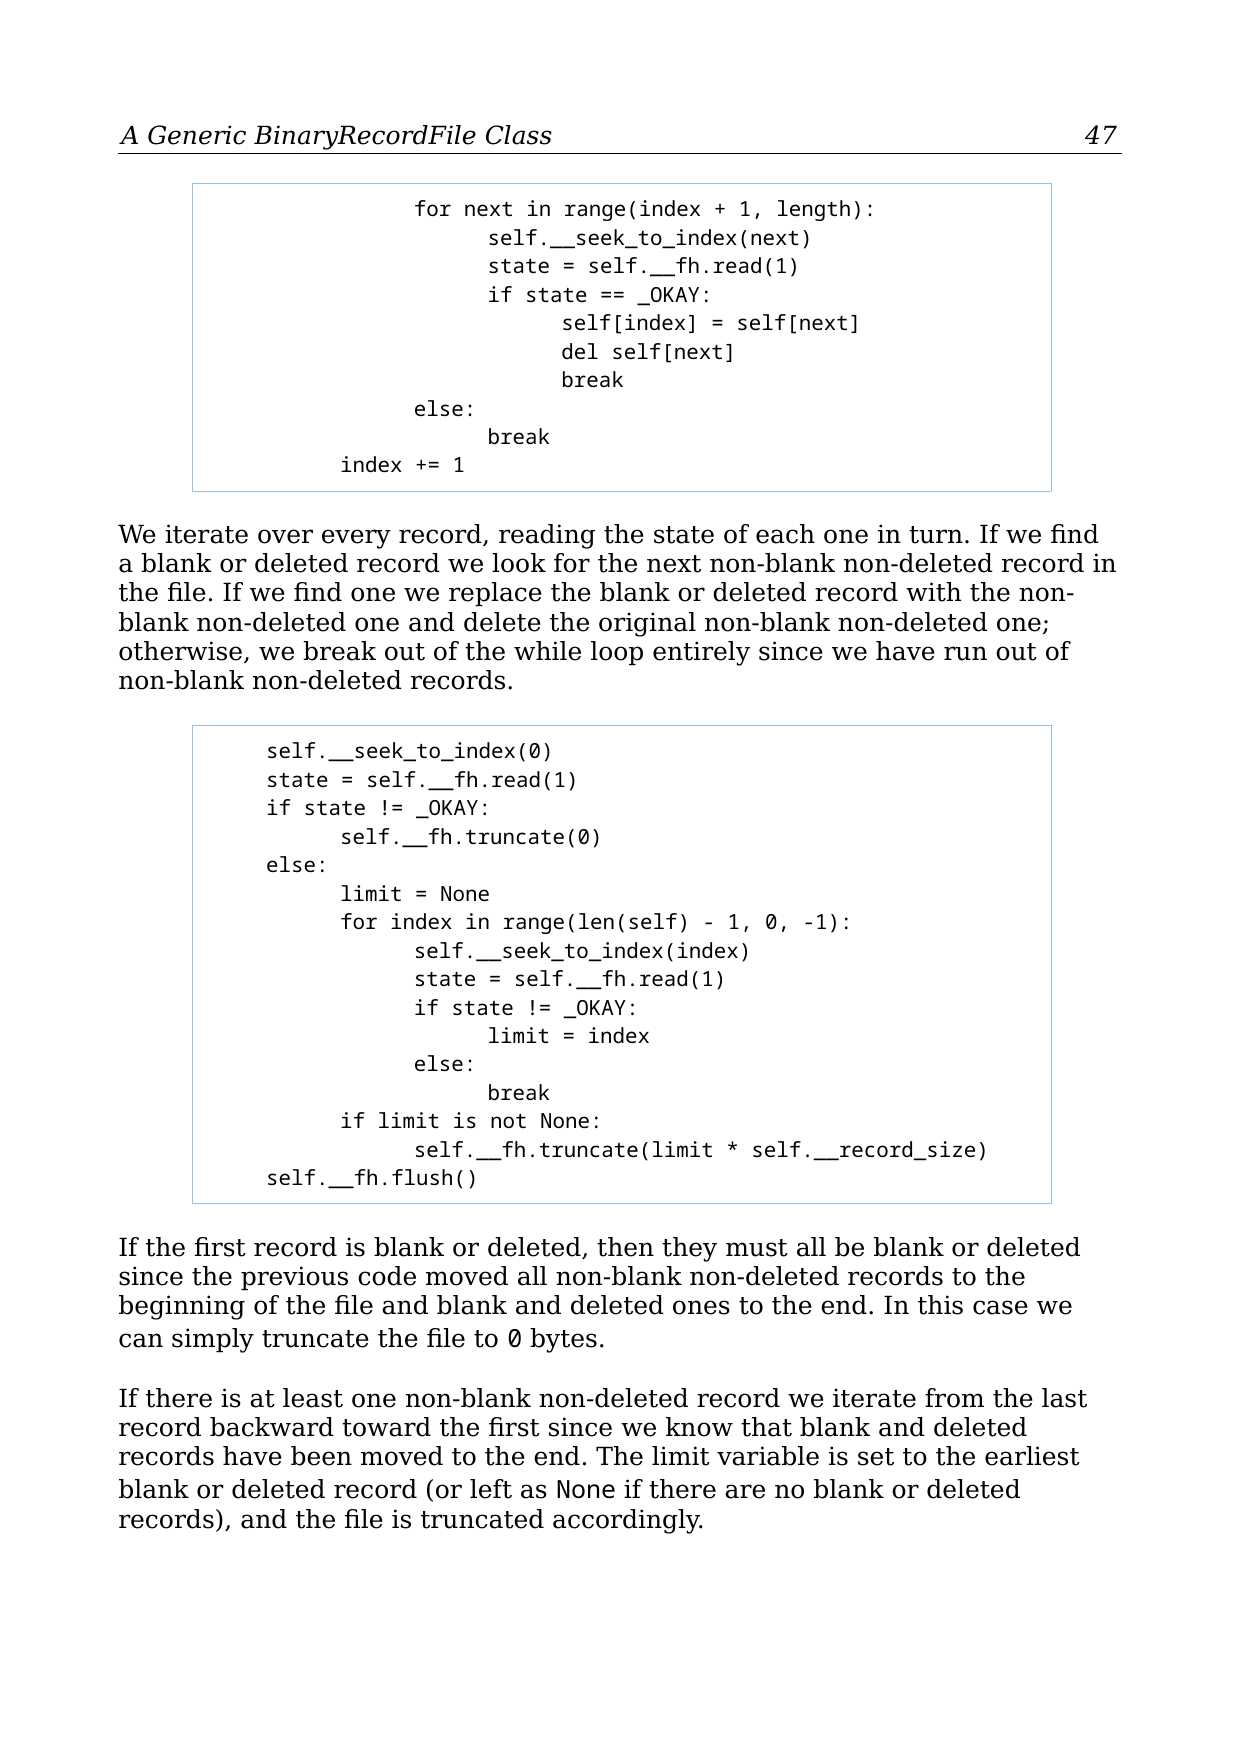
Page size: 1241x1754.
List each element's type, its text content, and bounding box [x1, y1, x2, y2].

text else: [193, 838, 1051, 867]
text for index in range(len(self) - 1, 0, -1): [193, 895, 1051, 924]
text index += 1 [193, 439, 1051, 491]
text self.__seek_to_index(next) [193, 211, 1051, 239]
text self[index] = self[next] [193, 296, 1051, 325]
text for next in range(index + 1, length): [193, 184, 1051, 211]
text self.__fh.truncate(0) [193, 810, 1051, 838]
text state = self.__fh.read(1) [193, 753, 1051, 782]
text We iterate over every record, reading the state of each one in turn. If we find a blank or deleted record we look for the next non-blank non-deleted record in the file. If we find one we replace the blank or deleted record with the non-blank non-deleted one and delete the original non-blank non-deleted one; otherwise, we break out of the while loop entirely since we have run out of non-blank non-deleted records. [118, 520, 1122, 695]
text self.__fh.flush() [193, 1151, 1051, 1203]
text del self[next] [193, 325, 1051, 353]
text if state != _OKAY: [193, 981, 1051, 1009]
text if state != _OKAY: [193, 782, 1051, 810]
text break [193, 410, 1051, 439]
text limit = None [193, 867, 1051, 895]
text else: [193, 382, 1051, 410]
text if state == _OKAY: [193, 268, 1051, 296]
text If the first record is blank or deleted, then they must all be blank or deleted since the previous code moved all non-blank non-deleted records to the beginning of the file and blank and deleted ones to the end. In this case we can simply truncate the file to 0 bytes. [118, 1233, 1122, 1354]
text self.__seek_to_index(0) [193, 726, 1051, 753]
text self.__fh.truncate(limit * self.__record_size) [193, 1123, 1051, 1151]
text else: [193, 1038, 1051, 1066]
text break [193, 353, 1051, 382]
text If there is at least one non-blank non-deleted record we iterate from the last record backward toward the first since we know that blank and deleted records have been moved to the end. The limit variable is set to the earliest blank or deleted record (or left as None if there are no blank or deleted records), and the file is truncated accordingly. [118, 1384, 1122, 1535]
text state = self.__fh.read(1) [193, 239, 1051, 268]
text state = self.__fh.read(1) [193, 952, 1051, 981]
text break [193, 1066, 1051, 1094]
text if limit is not None: [193, 1094, 1051, 1123]
text limit = index [193, 1009, 1051, 1038]
text self.__seek_to_index(index) [193, 924, 1051, 952]
